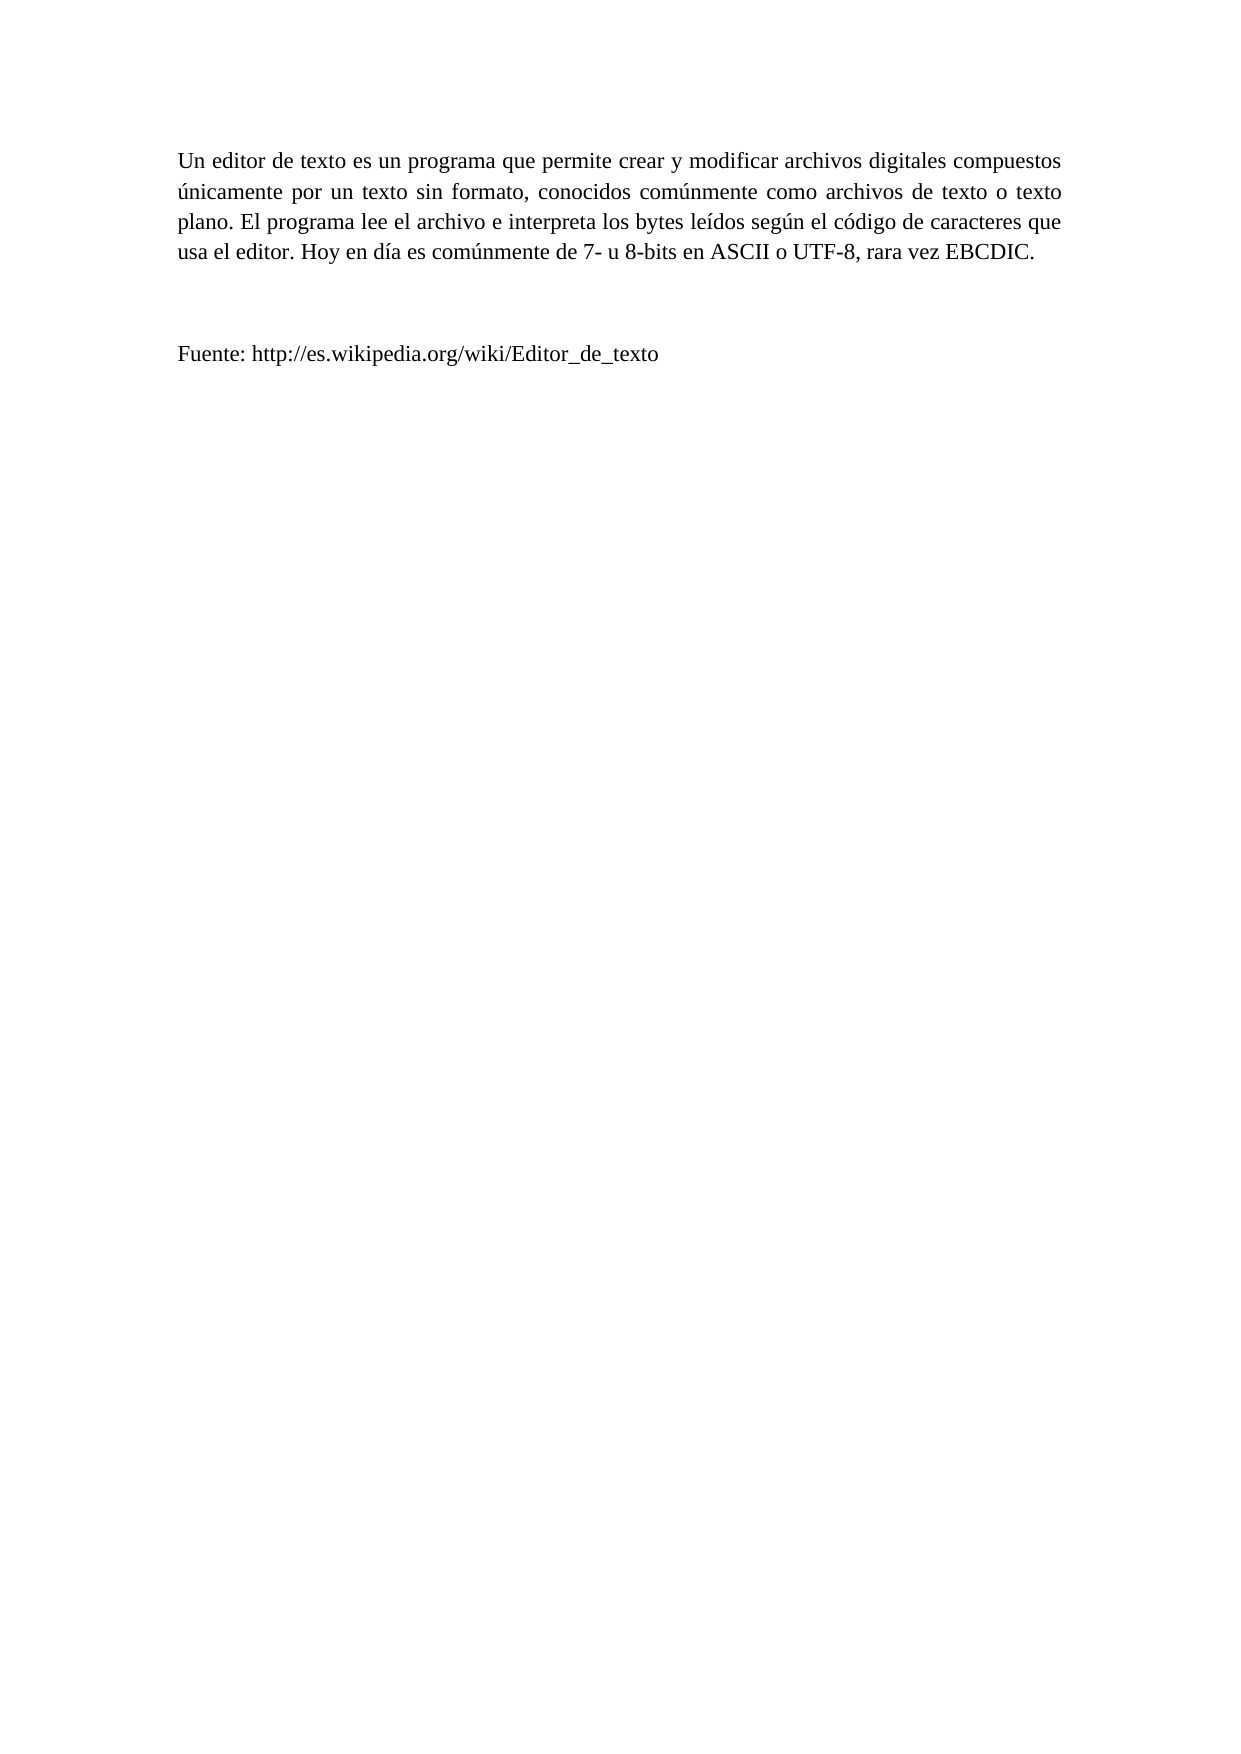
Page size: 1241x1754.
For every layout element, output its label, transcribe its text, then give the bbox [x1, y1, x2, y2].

text Un editor de texto es un programa que permite crear y modificar archivos digitales compuestos únicamente por un texto sin formato, conocidos comúnmente como archivos de texto o texto plano. El programa lee el archivo e interpreta los bytes leídos según el código de caracteres que usa el editor. Hoy en día es comúnmente de 7- u 8-bits en ASCII o UTF-8, rara vez EBCDIC. [177, 148, 1063, 264]
text Fuente: http://es.wikipedia.org/wiki/Editor_de_texto [177, 340, 1063, 367]
